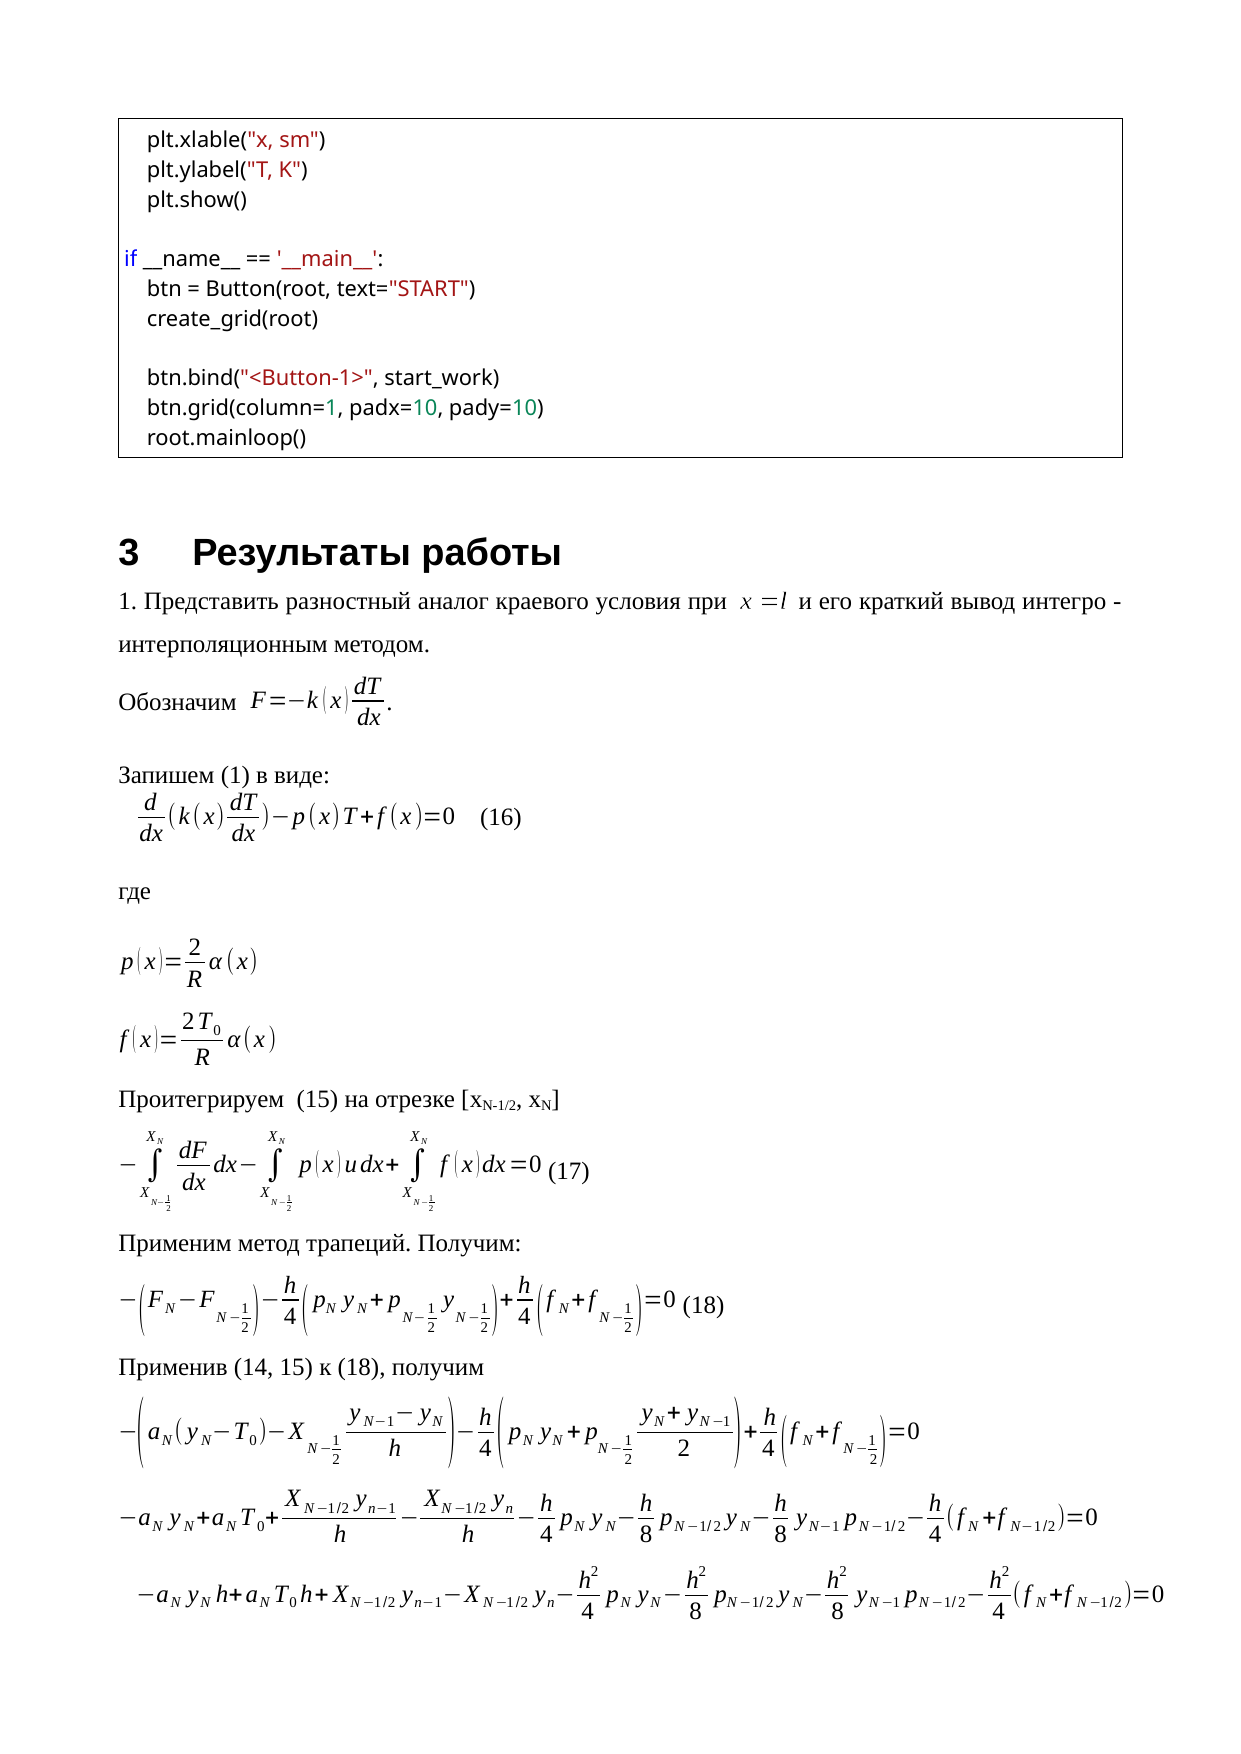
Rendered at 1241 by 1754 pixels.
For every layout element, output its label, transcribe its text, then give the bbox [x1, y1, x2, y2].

text Применив (14, 15) к (18), получим [118, 1352, 1122, 1381]
text (18) [118, 1271, 1122, 1338]
text Применим метод трапеций. Получим: [118, 1228, 1122, 1257]
subtitle Результаты работы [118, 530, 1122, 573]
text (16) [118, 789, 1122, 848]
text Запишем (1) в виде: [118, 760, 1122, 789]
text Проитегрируем (15) на отрезке [xN-1/2, xN] [118, 1084, 1122, 1113]
text 1. Представить разностный аналог краевого условия при и его краткий вывод интегро -интерполяционным методом. [118, 586, 1122, 658]
table_cell plt.xlable("x, sm") plt.ylabel("T, K") plt.show() if __name__ == '__main__': btn = Button(root, text="START") create_grid(root) btn.bind("<Button-1>", start_work) btn.grid(column=1, padx=10, pady=10) root.mainloop() [119, 119, 1122, 457]
text где [118, 876, 1122, 905]
text Обозначим . [118, 672, 1122, 731]
text (17) [118, 1127, 1122, 1214]
